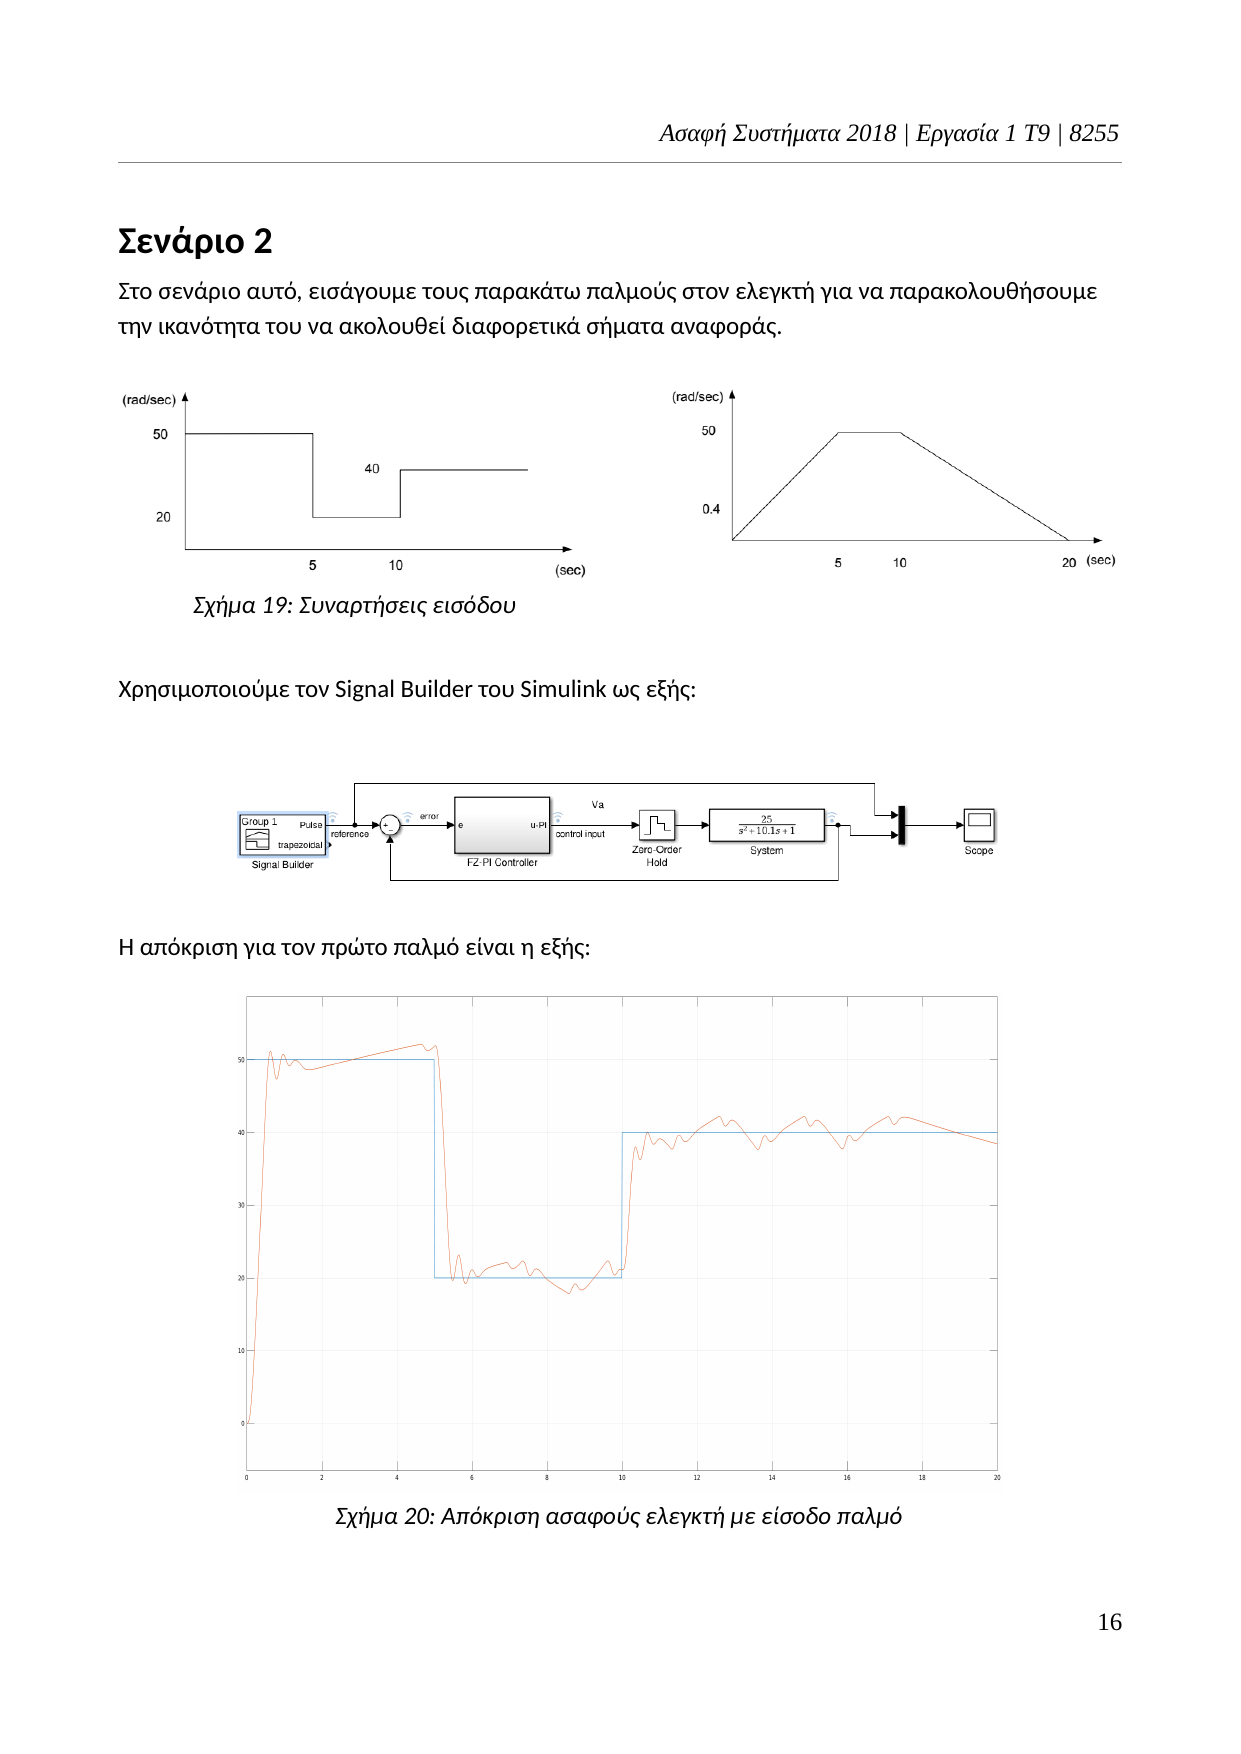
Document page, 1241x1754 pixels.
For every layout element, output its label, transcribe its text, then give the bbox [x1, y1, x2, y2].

picture [203, 723, 1037, 927]
text Σχήμα 19: Συναρτήσεις εισόδου [118, 583, 593, 619]
picture [667, 359, 1122, 577]
text Χρησιμοποιούμε τον Signal Builder του Simulink ως εξής: [118, 673, 1122, 704]
text Η απόκριση για τον πρώτο παλμό είναι η εξής: [118, 723, 1122, 961]
picture [118, 372, 593, 583]
subtitle Σενάριο 2 [118, 216, 1122, 262]
picture [237, 993, 1003, 1495]
text Στο σενάριο αυτό, εισάγουμε τους παρακάτω παλμούς στον ελεγκτή για να παρακολουθήσουμε την ικανότητα του να ακολουθεί διαφορετικά σήματα αναφοράς. [118, 275, 1122, 341]
text Σχήμα 20: Απόκριση ασαφούς ελεγκτή με είσοδο παλμό [237, 1495, 1003, 1531]
